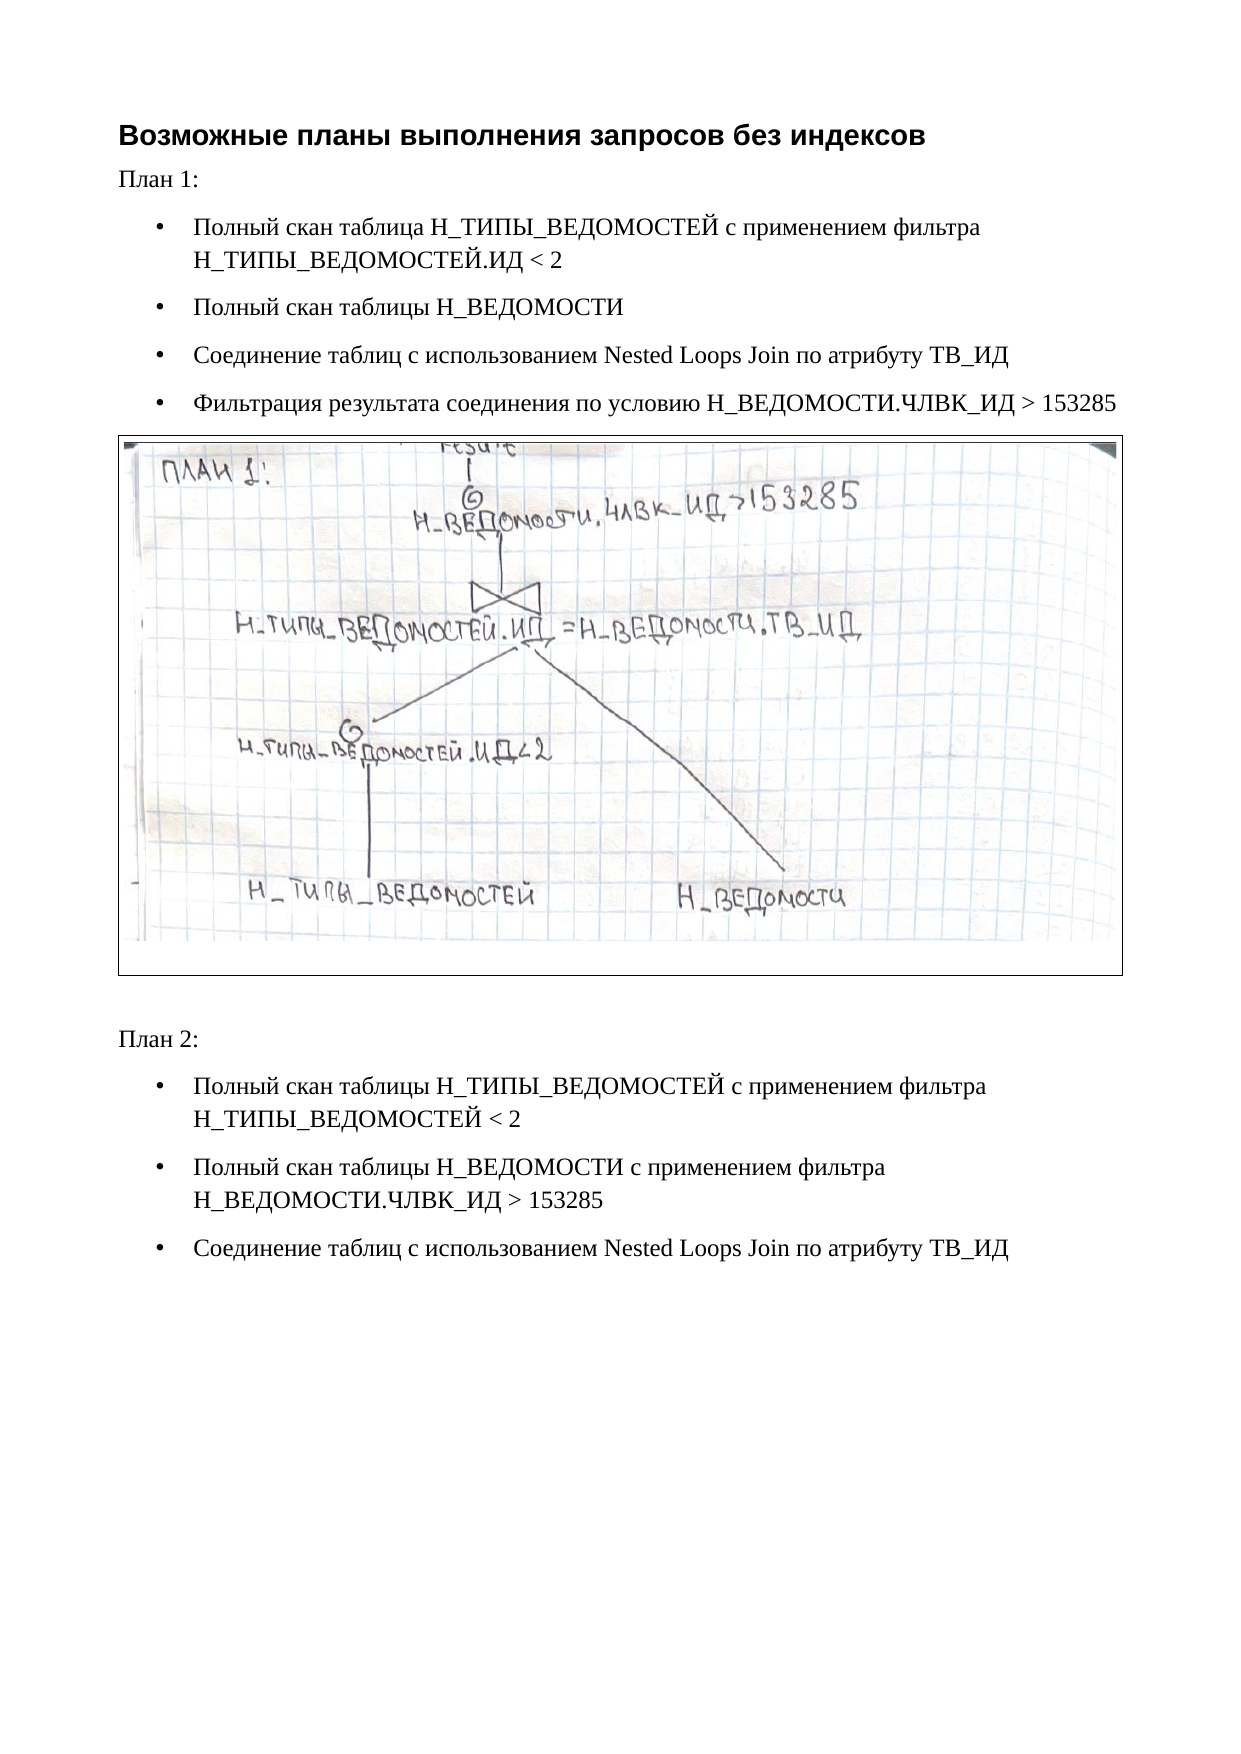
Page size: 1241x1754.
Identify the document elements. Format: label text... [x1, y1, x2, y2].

text План 2: [118, 1024, 1122, 1053]
list Полный скан таблицы Н_ТИПЫ_ВЕДОМОСТЕЙ с применением фильтра Н_ТИПЫ_ВЕДОМОСТЕЙ < 2 [156, 1071, 1122, 1133]
list Фильтрация результата соединения по условию Н_ВЕДОМОСТИ.ЧЛВК_ИД > 153285 [156, 388, 1122, 416]
list Соединение таблиц с использованием Nested Loops Join по атрибуту ТВ_ИД [156, 340, 1122, 369]
list Полный скан таблицы Н_ВЕДОМОСТИ [156, 292, 1122, 321]
list Соединение таблиц с использованием Nested Loops Join по атрибуту ТВ_ИД [156, 1233, 1122, 1261]
list Полный скан таблица Н_ТИПЫ_ВЕДОМОСТЕЙ с применением фильтра Н_ТИПЫ_ВЕДОМОСТЕЙ.ИД < 2 [156, 212, 1122, 273]
picture [123, 442, 1117, 941]
subtitle Возможные планы выполнения запросов без индексов [118, 118, 1122, 152]
text План 1: [118, 164, 1122, 193]
table_header [119, 436, 1122, 975]
list Полный скан таблицы Н_ВЕДОМОСТИ с применением фильтра Н_ВЕДОМОСТИ.ЧЛВК_ИД > 153285 [156, 1152, 1122, 1214]
